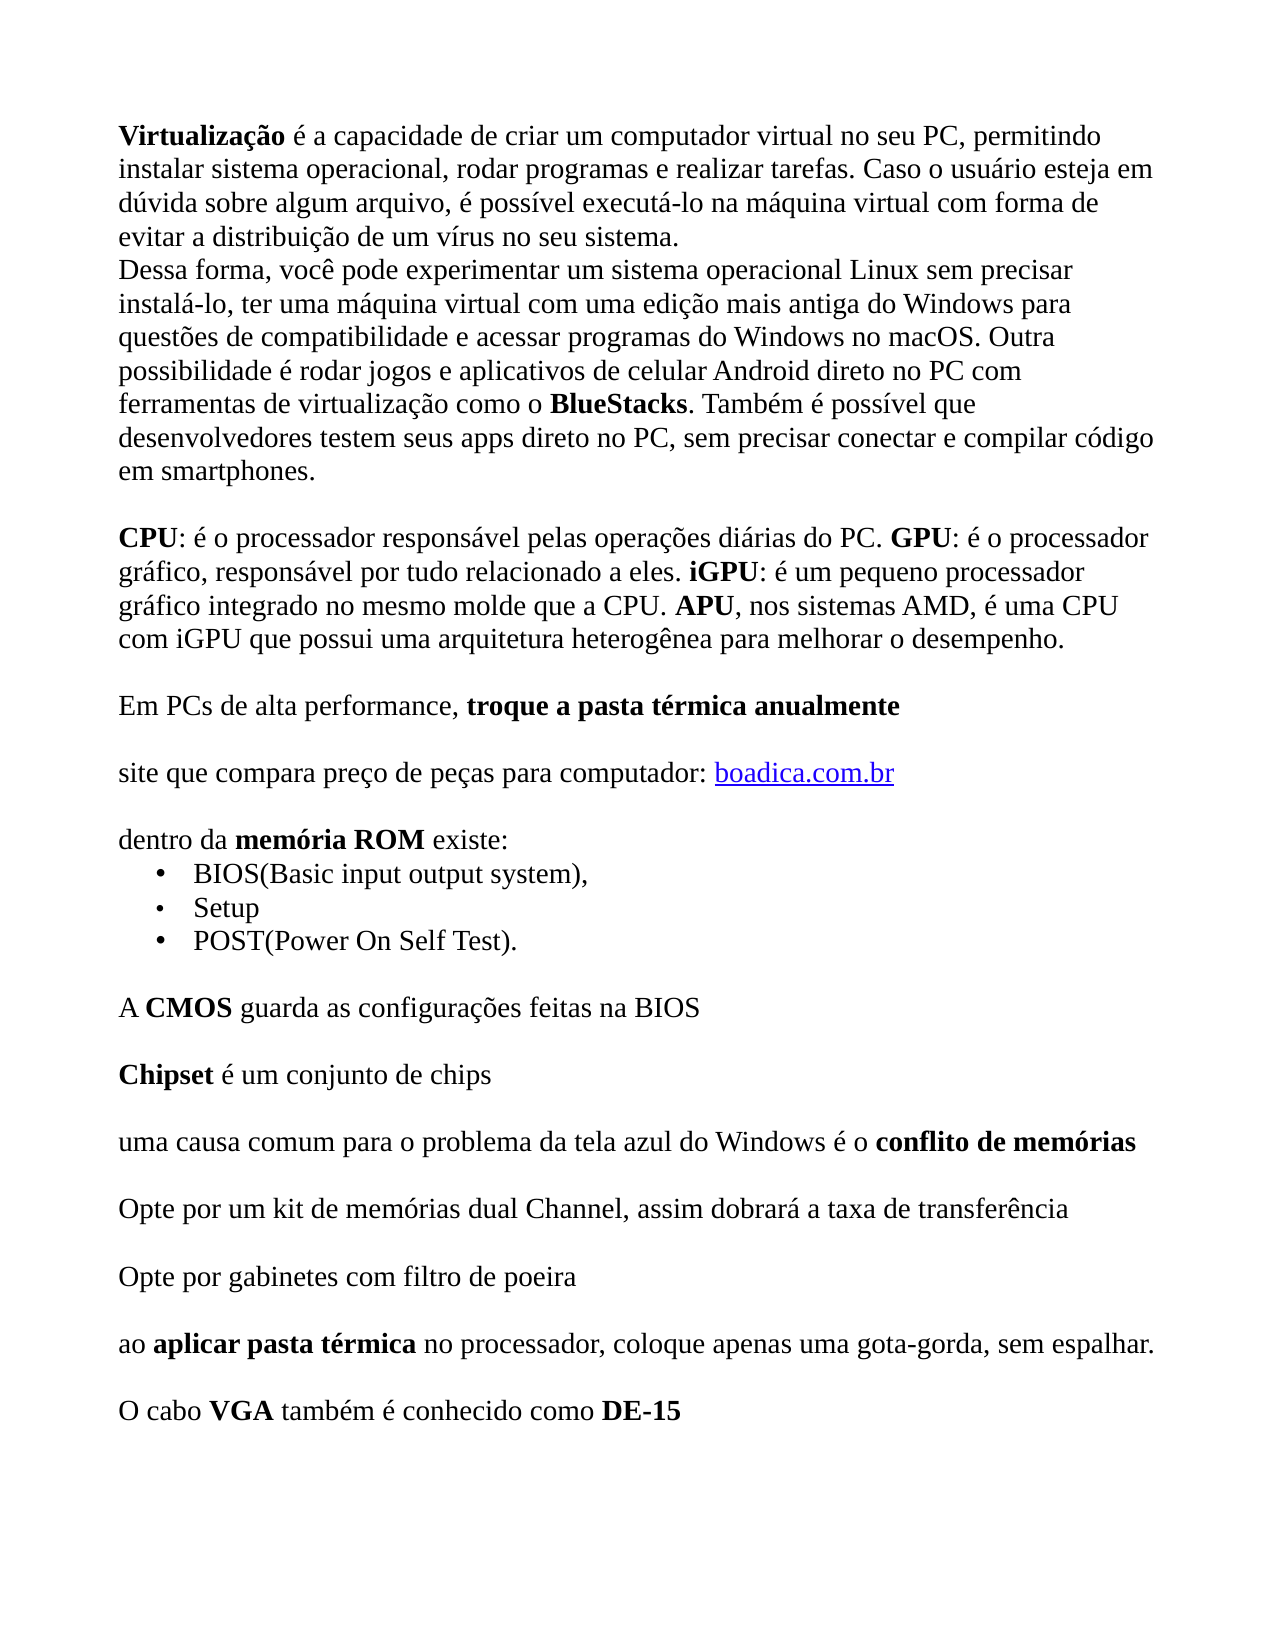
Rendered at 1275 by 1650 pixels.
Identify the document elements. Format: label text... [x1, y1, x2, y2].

text Virtualização é a capacidade de criar um computador virtual no seu PC, permitindo instalar sistema operacional, rodar programas e realizar tarefas. Caso o usuário esteja em dúvida sobre algum arquivo, é possível executá-lo na máquina virtual com forma de evitar a distribuição de um vírus no seu sistema. Dessa forma, você pode experimentar um sistema operacional Linux sem precisar instalá-lo, ter uma máquina virtual com uma edição mais antiga do Windows para questões de compatibilidade e acessar programas do Windows no macOS. Outra possibilidade é rodar jogos e aplicativos de celular Android direto no PC com ferramentas de virtualização como o BlueStacks. Também é possível que desenvolvedores testem seus apps direto no PC, sem precisar conectar e compilar código em smartphones. CPU: é o processador responsável pelas operações diárias do PC. GPU: é o processador gráfico, responsável por tudo relacionado a eles. iGPU: é um pequeno processador gráfico integrado no mesmo molde que a CPU. APU, nos sistemas AMD, é uma CPU com iGPU que possui uma arquitetura heterogênea para melhorar o desempenho. Em PCs de alta performance, troque a pasta térmica anualmente site que compara preço de peças para computador: boadica.com.br dentro da memória ROM existe: [118, 118, 1157, 856]
list BIOS(Basic input output system), [156, 856, 1157, 890]
text O cabo VGA também é conhecido como DE-15 [118, 1393, 1157, 1426]
text A CMOS guarda as configurações feitas na BIOS Chipset é um conjunto de chips uma causa comum para o problema da tela azul do Windows é o conflito de memórias Opte por um kit de memórias dual Channel, assim dobrará a taxa de transferência Opte por gabinetes com filtro de poeira ao aplicar pasta térmica no processador, coloque apenas uma gota-gorda, sem espalhar. [118, 957, 1157, 1359]
list Setup [156, 890, 1157, 923]
list POST(Power On Self Test). [156, 923, 1157, 957]
